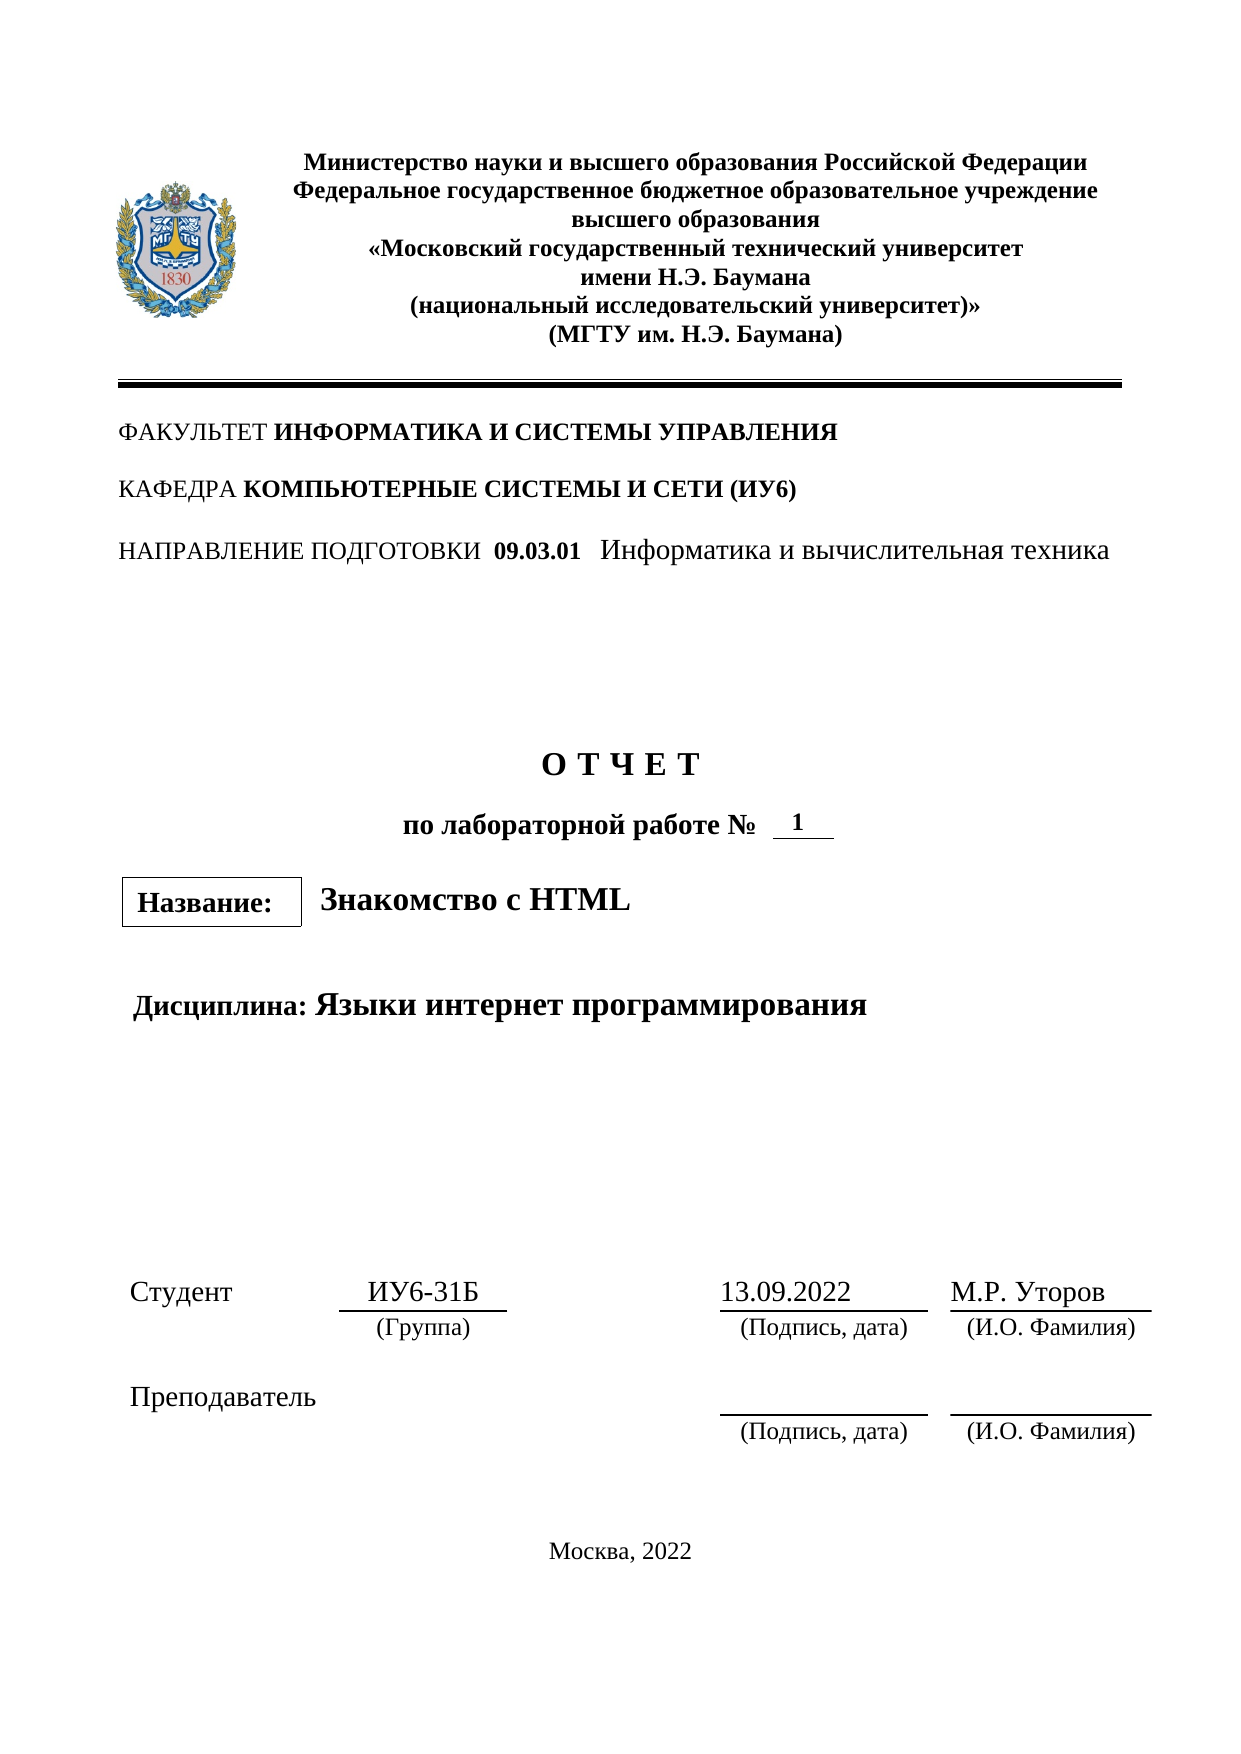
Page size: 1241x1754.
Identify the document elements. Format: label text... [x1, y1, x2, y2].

table_cell [118, 1312, 328, 1345]
table_header 13.09.2022 [709, 1275, 939, 1312]
table_cell [709, 1379, 939, 1416]
text НАПРАВЛЕНИЕ ПОДГОТОВКИ 09.03.01 Информатика и вычислительная техника [118, 532, 1122, 566]
table_cell [118, 1416, 328, 1449]
subtitle Отчет [118, 744, 1122, 782]
table_cell [328, 1345, 519, 1379]
text Название: [137, 885, 286, 918]
table_cell [709, 1345, 939, 1379]
text Дисциплина: Языки интернет программирования [133, 984, 1122, 1023]
table_cell [939, 1379, 1163, 1416]
table_cell [118, 1345, 328, 1379]
table_header Министерство науки и высшего образования Российской Федерации Федеральное государственное бюджетное образовательное учреждение высшего образования «Московский государственный технический университет имени Н.Э. Баумана (национальный исследовательский университет)» (МГТУ им. Н.Э. Баумана) [254, 147, 1137, 348]
text ФАКУЛЬТЕТ Информатика и системы управления [118, 417, 1122, 446]
table_header М.Р. Уторов [939, 1275, 1163, 1312]
table_cell Преподаватель [118, 1379, 328, 1416]
table_header [519, 1275, 709, 1312]
table_cell [328, 1416, 519, 1449]
table_header [107, 147, 254, 348]
table_cell (И.О. Фамилия) [939, 1312, 1163, 1345]
text КАФЕДРА Компьютерные системы и сети (ИУ6) [118, 474, 1122, 503]
table_cell (И.О. Фамилия) [939, 1416, 1163, 1449]
table_cell (Группа) [328, 1312, 519, 1345]
table_cell [519, 1379, 709, 1416]
table_header Студент [118, 1275, 328, 1312]
table_cell (Подпись, дата) [709, 1312, 939, 1345]
table_cell [519, 1312, 709, 1345]
text Москва, 2022 [118, 1536, 1122, 1564]
table_cell (Подпись, дата) [709, 1416, 939, 1449]
subtitle Знакомство с HTML [302, 879, 1122, 917]
picture [115, 181, 237, 318]
table_cell [519, 1416, 709, 1449]
table_header 1 [768, 807, 842, 841]
table_cell [519, 1345, 709, 1379]
table_header ИУ6-31Б [328, 1275, 519, 1312]
table_cell [939, 1345, 1163, 1379]
table_cell [328, 1379, 519, 1416]
